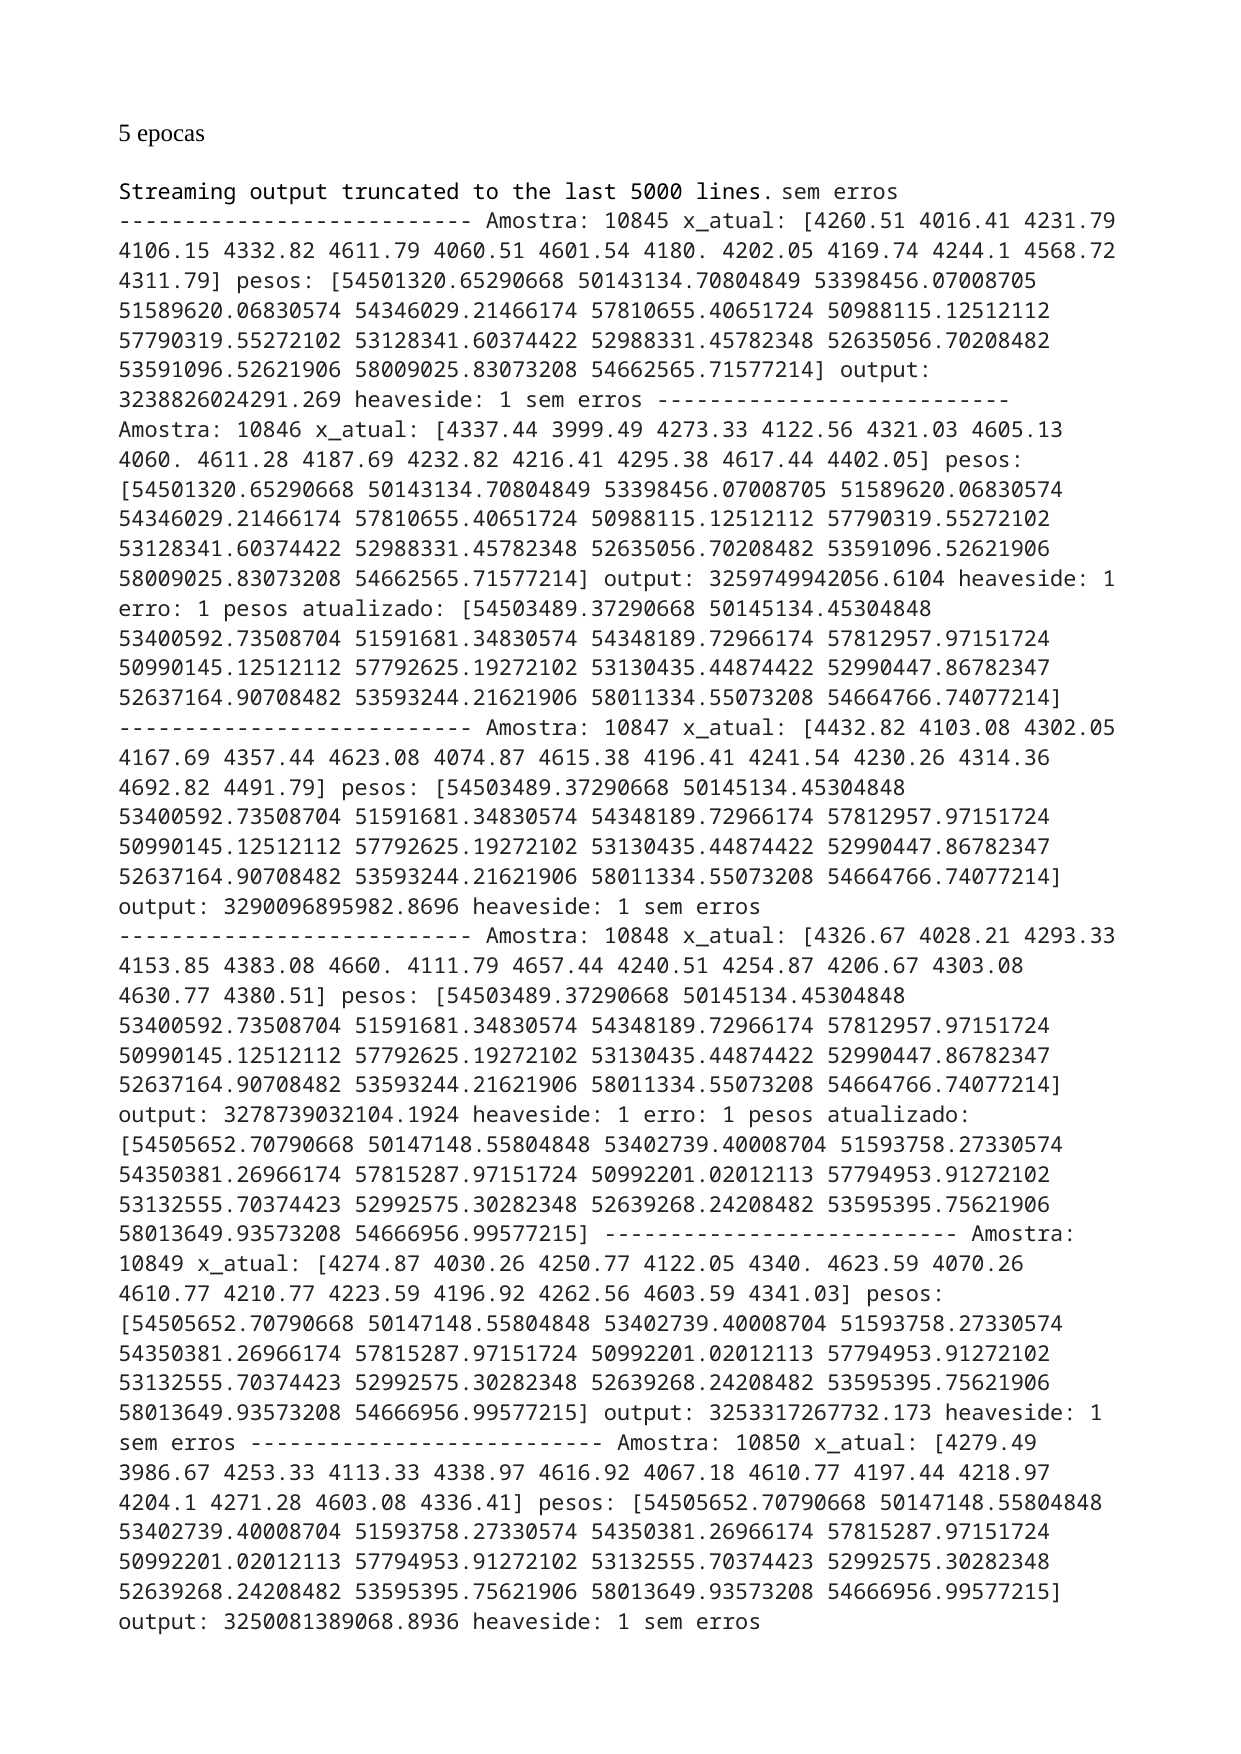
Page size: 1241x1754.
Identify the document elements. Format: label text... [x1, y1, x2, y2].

text 5 epocas [118, 118, 1122, 147]
text Streaming output truncated to the last 5000 lines. sem erros --------------------------- Amostra: 10845 x_atual: [4260.51 4016.41 4231.79 4106.15 4332.82 4611.79 4060.51 4601.54 4180. 4202.05 4169.74 4244.1 4568.72 4311.79] pesos: [54501320.65290668 50143134.70804849 53398456.07008705 51589620.06830574 54346029.21466174 57810655.40651724 50988115.12512112 57790319.55272102 53128341.60374422 52988331.45782348 52635056.70208482 53591096.52621906 58009025.83073208 54662565.71577214] output: 3238826024291.269 heaveside: 1 sem erros --------------------------- Amostra: 10846 x_atual: [4337.44 3999.49 4273.33 4122.56 4321.03 4605.13 4060. 4611.28 4187.69 4232.82 4216.41 4295.38 4617.44 4402.05] pesos: [54501320.65290668 50143134.70804849 53398456.07008705 51589620.06830574 54346029.21466174 57810655.40651724 50988115.12512112 57790319.55272102 53128341.60374422 52988331.45782348 52635056.70208482 53591096.52621906 58009025.83073208 54662565.71577214] output: 3259749942056.6104 heaveside: 1 erro: 1 pesos atualizado: [54503489.37290668 50145134.45304848 53400592.73508704 51591681.34830574 54348189.72966174 57812957.97151724 50990145.12512112 57792625.19272102 53130435.44874422 52990447.86782347 52637164.90708482 53593244.21621906 58011334.55073208 54664766.74077214] --------------------------- Amostra: 10847 x_atual: [4432.82 4103.08 4302.05 4167.69 4357.44 4623.08 4074.87 4615.38 4196.41 4241.54 4230.26 4314.36 4692.82 4491.79] pesos: [54503489.37290668 50145134.45304848 53400592.73508704 51591681.34830574 54348189.72966174 57812957.97151724 50990145.12512112 57792625.19272102 53130435.44874422 52990447.86782347 52637164.90708482 53593244.21621906 58011334.55073208 54664766.74077214] output: 3290096895982.8696 heaveside: 1 sem erros --------------------------- Amostra: 10848 x_atual: [4326.67 4028.21 4293.33 4153.85 4383.08 4660. 4111.79 4657.44 4240.51 4254.87 4206.67 4303.08 4630.77 4380.51] pesos: [54503489.37290668 50145134.45304848 53400592.73508704 51591681.34830574 54348189.72966174 57812957.97151724 50990145.12512112 57792625.19272102 53130435.44874422 52990447.86782347 52637164.90708482 53593244.21621906 58011334.55073208 54664766.74077214] output: 3278739032104.1924 heaveside: 1 erro: 1 pesos atualizado: [54505652.70790668 50147148.55804848 53402739.40008704 51593758.27330574 54350381.26966174 57815287.97151724 50992201.02012113 57794953.91272102 53132555.70374423 52992575.30282348 52639268.24208482 53595395.75621906 58013649.93573208 54666956.99577215] --------------------------- Amostra: 10849 x_atual: [4274.87 4030.26 4250.77 4122.05 4340. 4623.59 4070.26 4610.77 4210.77 4223.59 4196.92 4262.56 4603.59 4341.03] pesos: [54505652.70790668 50147148.55804848 53402739.40008704 51593758.27330574 54350381.26966174 57815287.97151724 50992201.02012113 57794953.91272102 53132555.70374423 52992575.30282348 52639268.24208482 53595395.75621906 58013649.93573208 54666956.99577215] output: 3253317267732.173 heaveside: 1 sem erros --------------------------- Amostra: 10850 x_atual: [4279.49 3986.67 4253.33 4113.33 4338.97 4616.92 4067.18 4610.77 4197.44 4218.97 4204.1 4271.28 4603.08 4336.41] pesos: [54505652.70790668 50147148.55804848 53402739.40008704 51593758.27330574 54350381.26966174 57815287.97151724 50992201.02012113 57794953.91272102 53132555.70374423 52992575.30282348 52639268.24208482 53595395.75621906 58013649.93573208 54666956.99577215] output: 3250081389068.8936 heaveside: 1 sem erros [118, 176, 1122, 1635]
